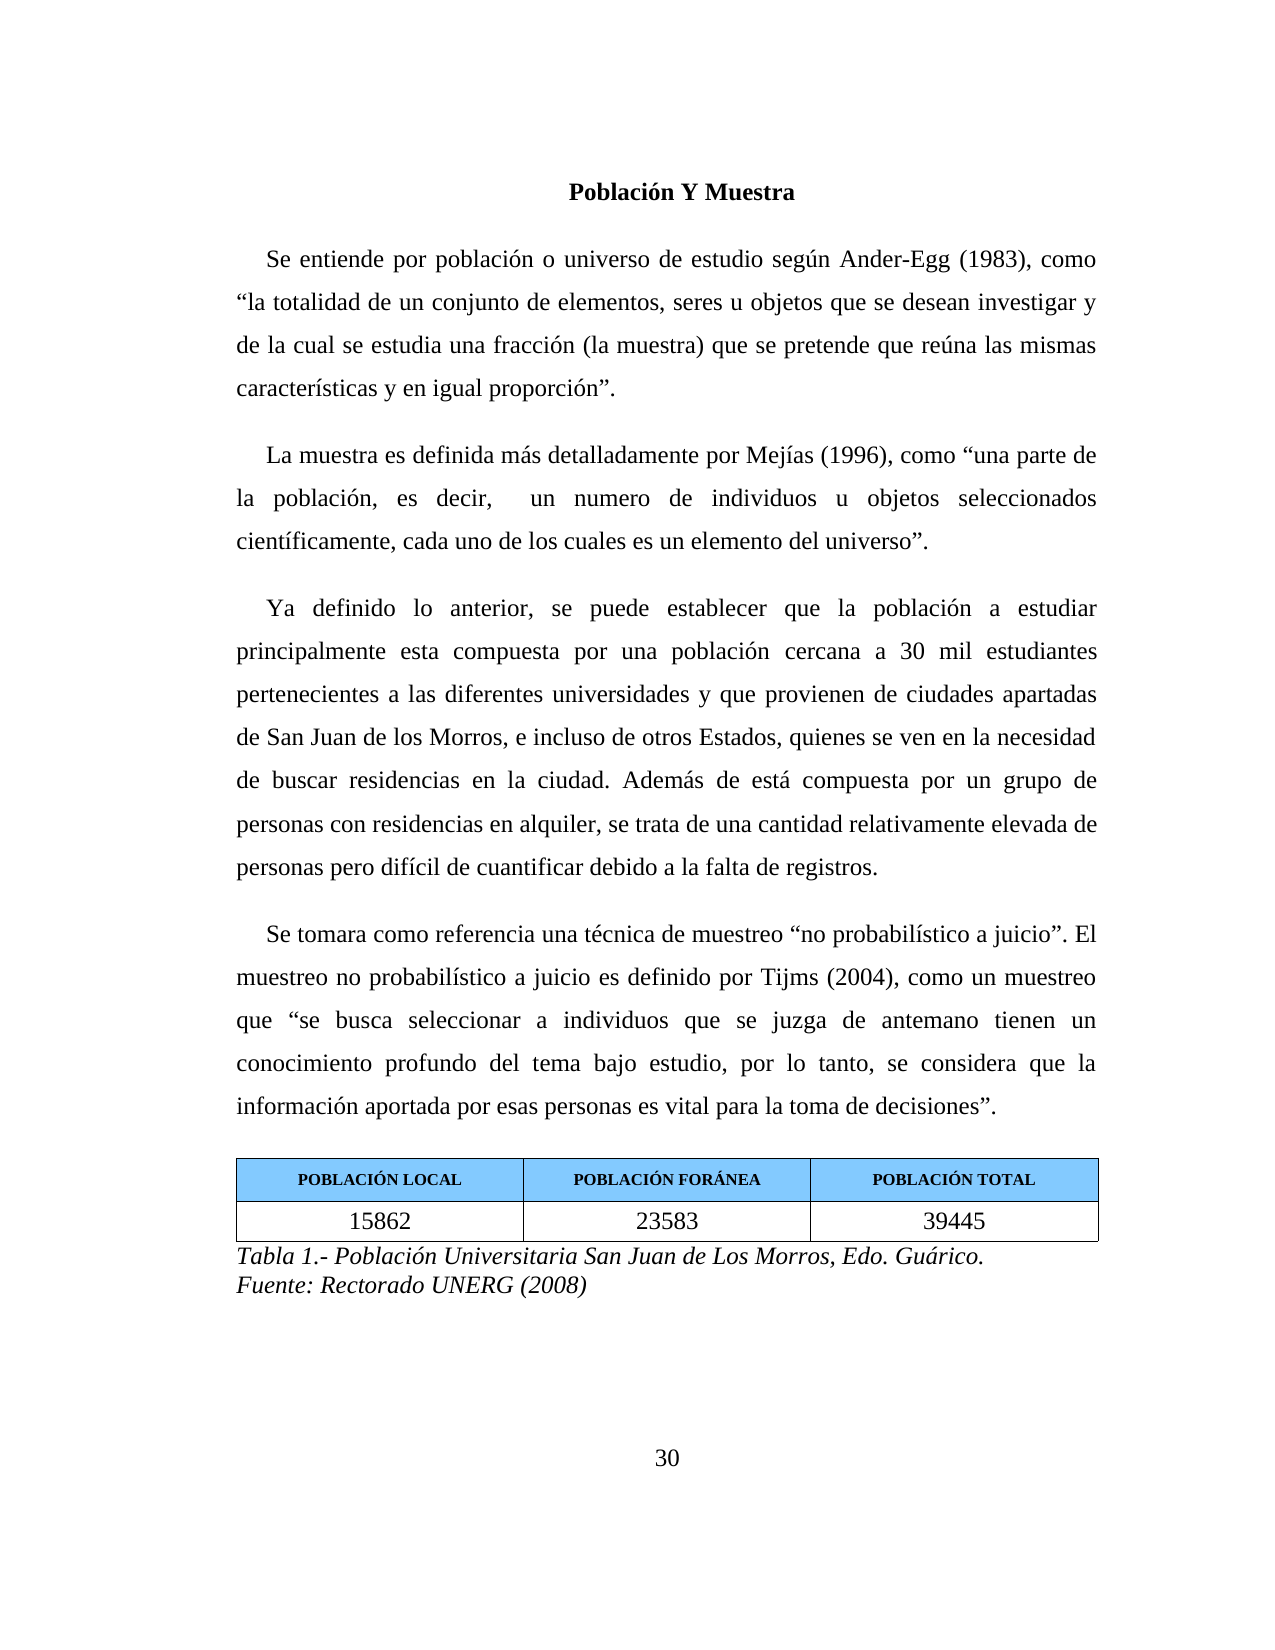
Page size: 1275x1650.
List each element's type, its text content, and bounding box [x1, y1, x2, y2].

table_cell 23583 [524, 1202, 810, 1241]
text La muestra es definida más detalladamente por Mejías (1996), como “una parte de la población, es decir, un numero de individuos u objetos seleccionados científicamente, cada uno de los cuales es un elemento del universo”. [236, 440, 1098, 555]
text Tabla 1.- Población Universitaria San Juan de Los Morros, Edo. Guárico. [236, 1242, 1098, 1270]
table_header Población Foránea [524, 1159, 810, 1201]
table_header Población Total [811, 1159, 1098, 1201]
table_cell 39445 [811, 1202, 1098, 1241]
table_header Población Local [237, 1159, 523, 1201]
text Se entiende por población o universo de estudio según Ander-Egg (1983), como “la totalidad de un conjunto de elementos, seres u objetos que se desean investigar y de la cual se estudia una fracción (la muestra) que se pretende que reúna las mismas características y en igual proporción”. [236, 244, 1098, 402]
text Se tomara como referencia una técnica de muestreo “no probabilístico a juicio”. El muestreo no probabilístico a juicio es definido por Tijms (2004), como un muestreo que “se busca seleccionar a individuos que se juzga de antemano tienen un conocimiento profundo del tema bajo estudio, por lo tanto, se considera que la información aportada por esas personas es vital para la toma de decisiones”. [236, 919, 1098, 1120]
table_cell 15862 [237, 1202, 523, 1241]
text Fuente: Rectorado UNERG (2008) [236, 1270, 1098, 1298]
subtitle Población Y Muestra [236, 177, 1098, 206]
text Ya definido lo anterior, se puede establecer que la población a estudiar principalmente esta compuesta por una población cercana a 30 mil estudiantes pertenecientes a las diferentes universidades y que provienen de ciudades apartadas de San Juan de los Morros, e incluso de otros Estados, quienes se ven en la necesidad de buscar residencias en la ciudad. Además de está compuesta por un grupo de personas con residencias en alquiler, se trata de una cantidad relativamente elevada de personas pero difícil de cuantificar debido a la falta de registros. [236, 593, 1098, 881]
